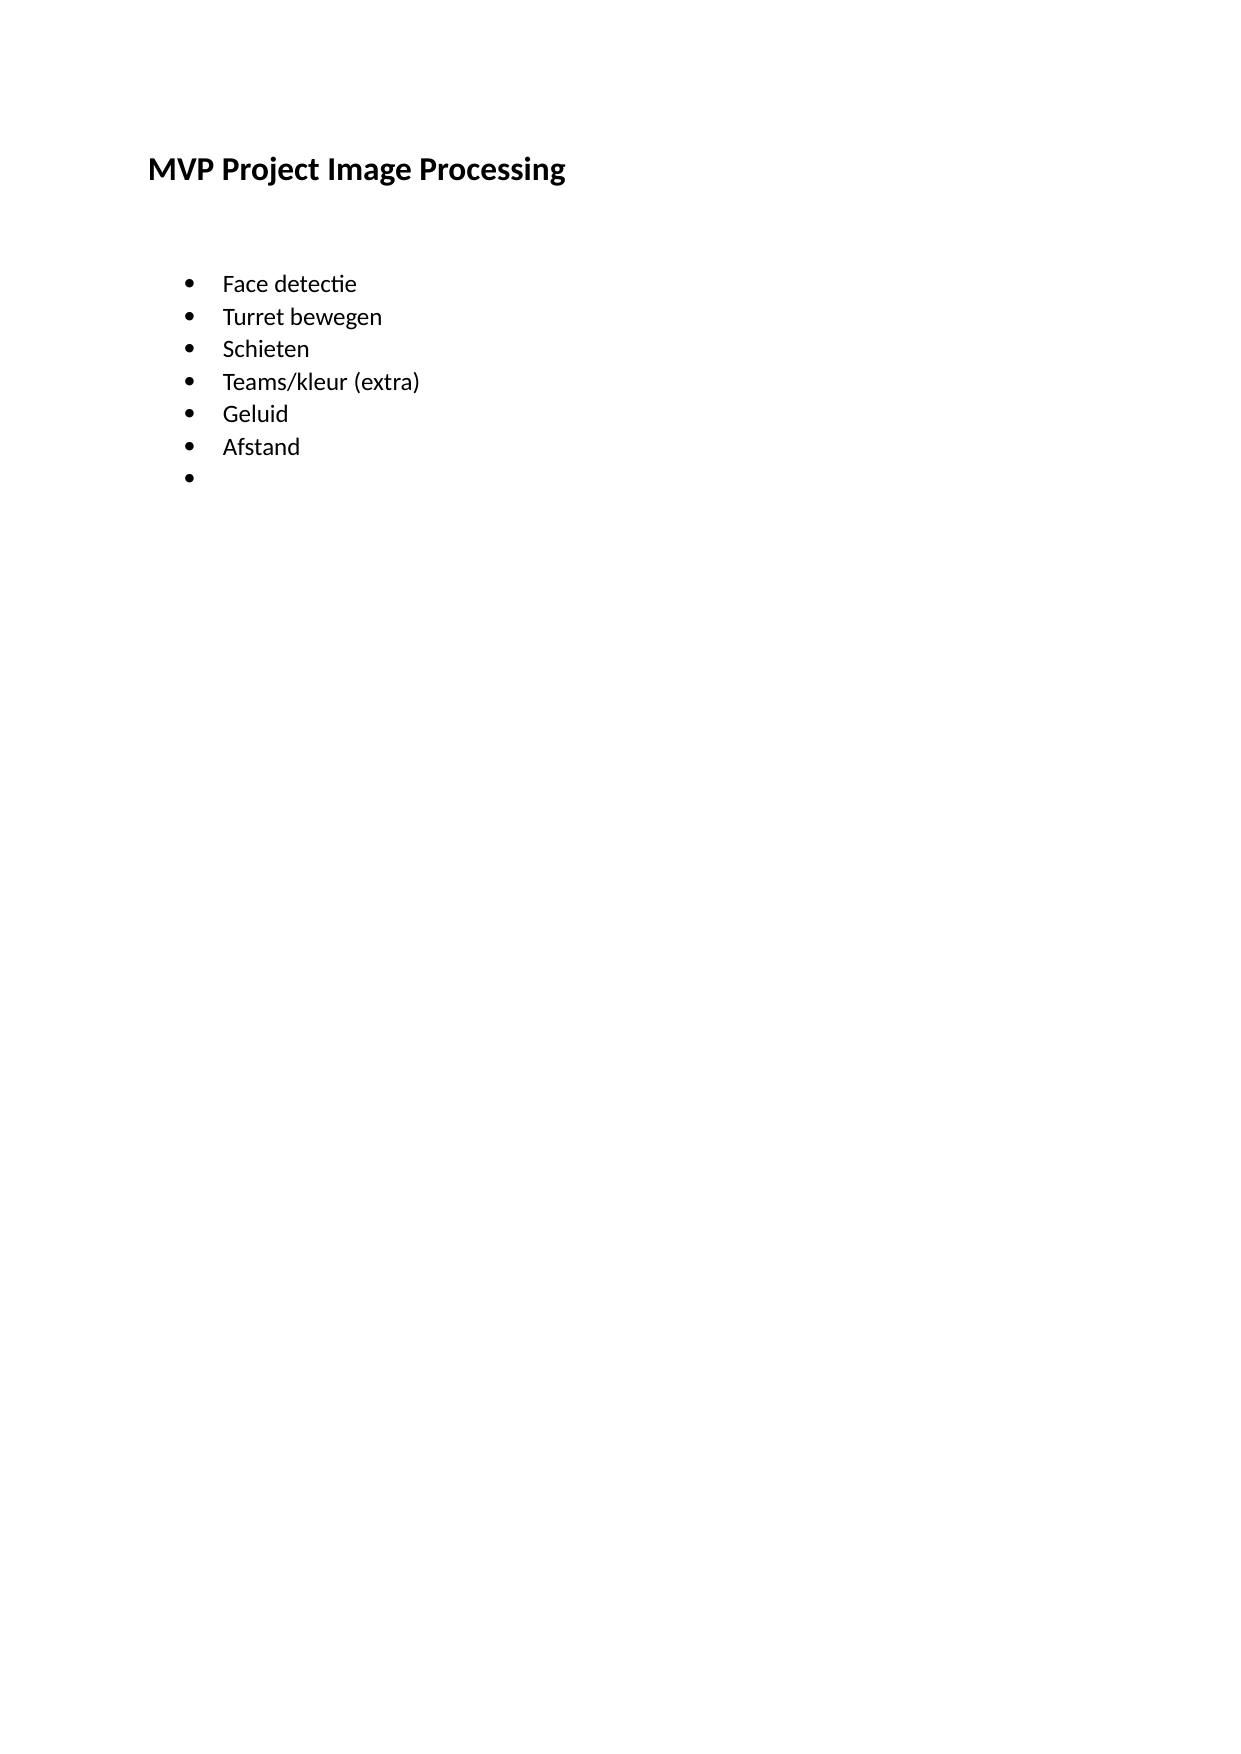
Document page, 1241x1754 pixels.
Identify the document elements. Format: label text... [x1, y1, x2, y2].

text MVP Project Image Processing [148, 148, 1093, 188]
list Face detectie [185, 268, 1093, 298]
list Schieten [185, 333, 1093, 364]
list Teams/kleur (extra) [185, 366, 1093, 396]
list Afstand [185, 431, 1093, 462]
list Geluid [185, 398, 1093, 429]
list Turret bewegen [185, 301, 1093, 331]
